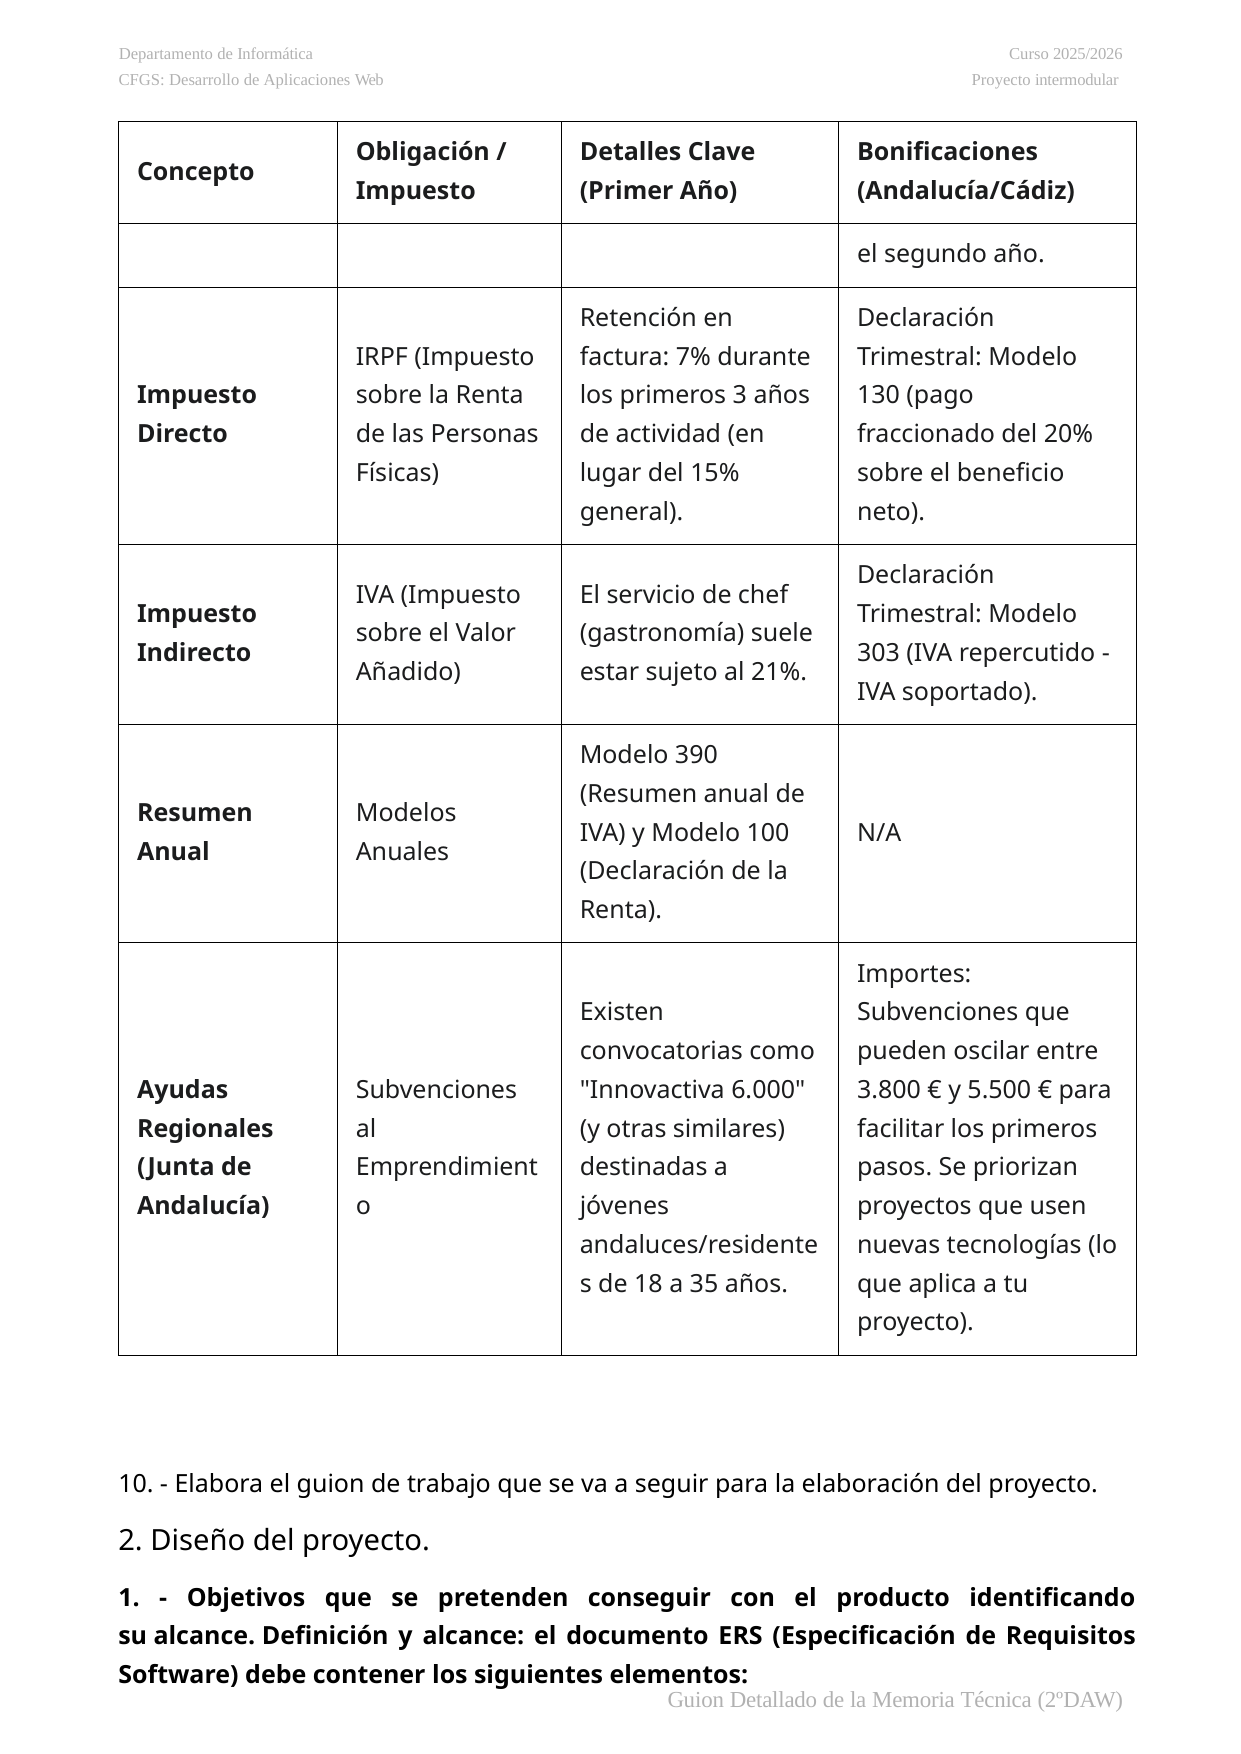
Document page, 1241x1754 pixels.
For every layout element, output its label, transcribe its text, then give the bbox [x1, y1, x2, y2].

table_cell Impuesto Directo [119, 288, 337, 544]
table_cell IRPF (Impuesto sobre la Renta de las Personas Físicas) [338, 288, 561, 544]
table_cell el segundo año. [839, 224, 1136, 287]
table_cell Existen convocatorias como "Innovactiva 6.000" (y otras similares) destinadas a jóvenes andaluces/residentes de 18 a 35 años. [562, 943, 838, 1354]
table_cell Impuesto Indirecto [119, 545, 337, 724]
table_header Bonificaciones (Andalucía/Cádiz) [839, 122, 1136, 223]
table_cell [338, 224, 561, 287]
table_cell Modelo 390 (Resumen anual de IVA) y Modelo 100 (Declaración de la Renta). [562, 725, 838, 942]
table_cell Retención en factura: 7% durante los primeros 3 años de actividad (en lugar del 15% general). [562, 288, 838, 544]
table_cell Ayudas Regionales (Junta de Andalucía) [119, 943, 337, 1354]
table_cell Resumen Anual [119, 725, 337, 942]
table_cell [562, 224, 838, 287]
text 1. - Objetivos que se pretenden conseguir con el producto identificando su alcance. Definición y alcance: el documento ERS (Especificación de Requisitos Software) debe contener los siguientes elementos: [118, 1579, 1137, 1691]
text 10. - Elabora el guion de trabajo que se va a seguir para la elaboración del proyecto. [118, 1466, 1137, 1500]
table_cell El servicio de chef (gastronomía) suele estar sujeto al 21%. [562, 545, 838, 724]
table_cell Modelos Anuales [338, 725, 561, 942]
table_header Concepto [119, 122, 337, 223]
table_cell [119, 224, 337, 287]
table_cell Declaración Trimestral: Modelo 303 (IVA repercutido - IVA soportado). [839, 545, 1136, 724]
table_header Detalles Clave (Primer Año) [562, 122, 838, 223]
table_cell IVA (Impuesto sobre el Valor Añadido) [338, 545, 561, 724]
table_cell Declaración Trimestral: Modelo 130 (pago fraccionado del 20% sobre el beneficio neto). [839, 288, 1136, 544]
table_cell Importes: Subvenciones que pueden oscilar entre 3.800 € y 5.500 € para facilitar los primeros pasos. Se priorizan proyectos que usen nuevas tecnologías (lo que aplica a tu proyecto). [839, 943, 1136, 1354]
table_cell N/A [839, 725, 1136, 942]
table_cell Subvenciones al Emprendimiento [338, 943, 561, 1354]
subtitle 2. Diseño del proyecto. [118, 1519, 1137, 1559]
table_header Obligación / Impuesto [338, 122, 561, 223]
